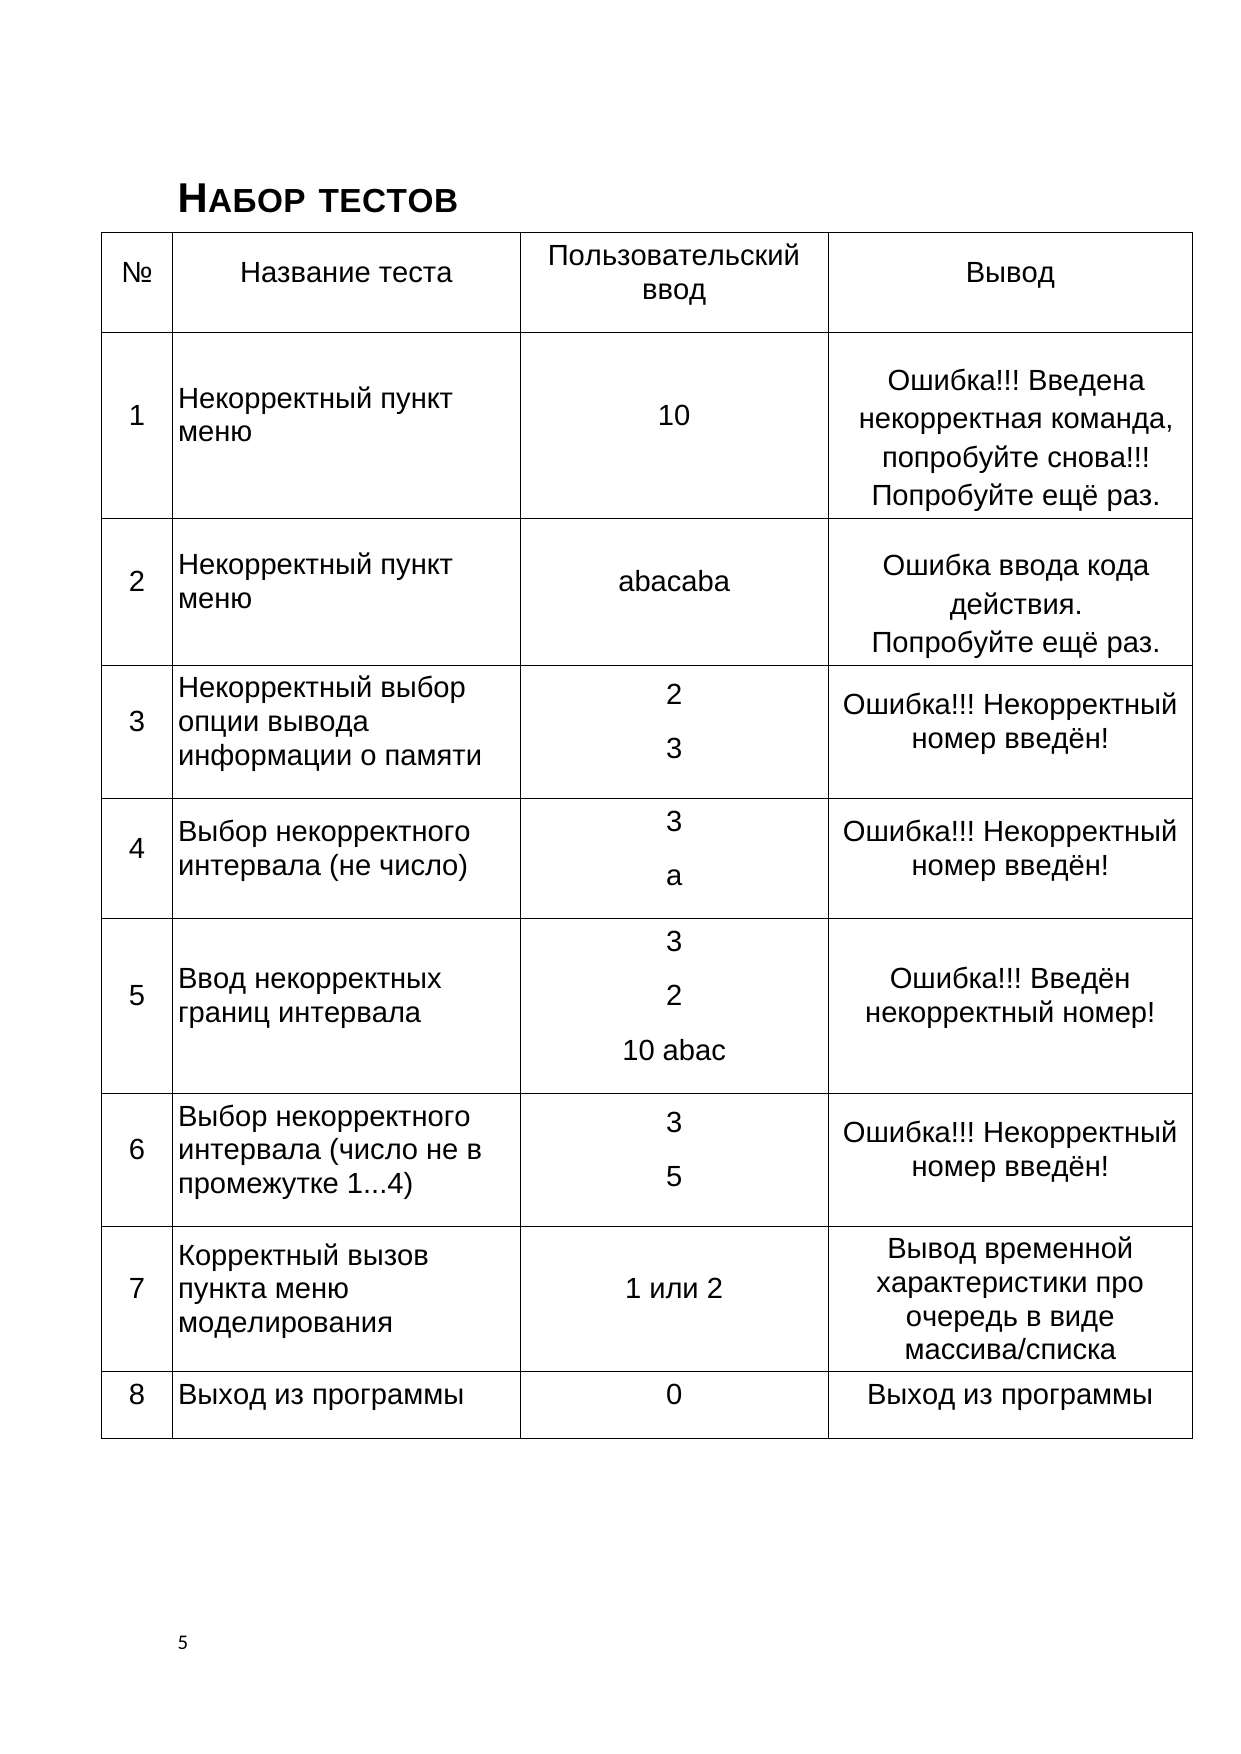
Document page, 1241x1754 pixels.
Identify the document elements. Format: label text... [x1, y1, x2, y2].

table_cell Выход из программы [173, 1372, 520, 1437]
table_cell Ошибка!!! Введена некорректная команда, попробуйте снова!!! Попробуйте ещё раз. [829, 333, 1192, 517]
table_cell Ошибка!!! Введён некорректный номер! [829, 919, 1192, 1093]
table_cell Ошибка!!! Некорректный номер введён! [829, 666, 1192, 798]
table_cell Некорректный пункт меню [173, 333, 520, 517]
table_cell Выбор некорректного интервала (не число) [173, 799, 520, 918]
table_cell 10 [521, 333, 828, 517]
table_cell Вывод временной характеристики про очередь в виде массива/списка [829, 1227, 1192, 1371]
table_cell 7 [102, 1227, 172, 1371]
table_cell Ошибка!!! Некорректный номер введён! [829, 799, 1192, 918]
table_cell 4 [102, 799, 172, 918]
table_cell 3 a [521, 799, 828, 918]
table_cell Выбор некорректного интервала (число не в промежутке 1...4) [173, 1094, 520, 1226]
table_cell 3 [102, 666, 172, 798]
table_header № [102, 233, 172, 332]
table_cell 5 [102, 919, 172, 1093]
table_cell 1 или 2 [521, 1227, 828, 1371]
table_cell Выход из программы [829, 1372, 1192, 1437]
table_header Пользовательский ввод [521, 233, 828, 332]
table_cell 8 [102, 1372, 172, 1437]
table_cell 3 5 [521, 1094, 828, 1226]
table_cell 3 2 10 abac [521, 919, 828, 1093]
table_cell Корректный вызов пункта меню моделирования [173, 1227, 520, 1371]
table_cell 0 [521, 1372, 828, 1437]
table_cell 2 3 [521, 666, 828, 798]
table_cell Некорректный выбор опции вывода информации о памяти [173, 666, 520, 798]
subtitle Набор тестов [177, 173, 1152, 221]
table_cell Ошибка!!! Некорректный номер введён! [829, 1094, 1192, 1226]
table_cell 6 [102, 1094, 172, 1226]
table_cell 2 [102, 519, 172, 665]
table_cell Ввод некорректных границ интервала [173, 919, 520, 1093]
table_cell 1 [102, 333, 172, 517]
table_cell abacaba [521, 519, 828, 665]
table_header Вывод [829, 233, 1192, 332]
table_header Название теста [173, 233, 520, 332]
table_cell Ошибка ввода кода действия. Попробуйте ещё раз. [829, 519, 1192, 665]
table_cell Некорректный пункт меню [173, 519, 520, 665]
